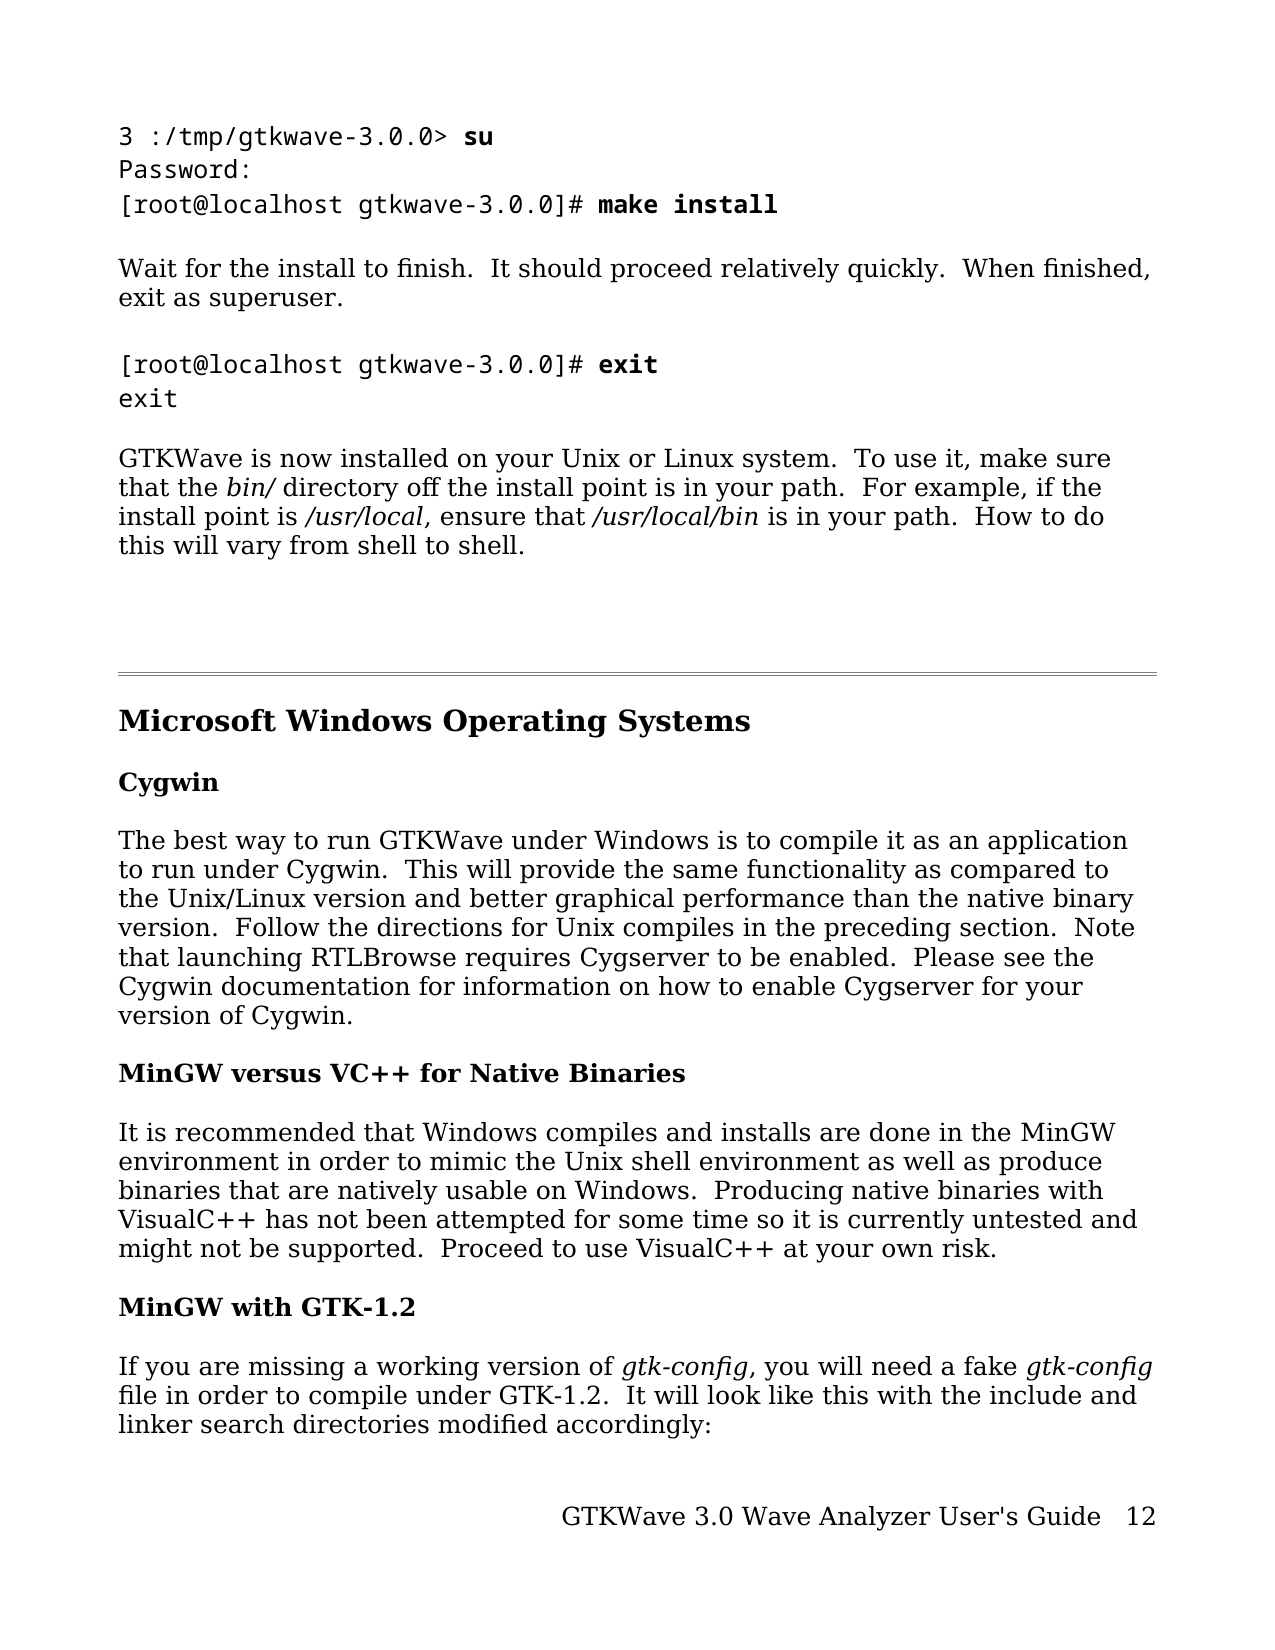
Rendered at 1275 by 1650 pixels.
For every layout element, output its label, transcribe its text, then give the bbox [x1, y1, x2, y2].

text The best way to run GTKWave under Windows is to compile it as an application to run under Cygwin. This will provide the same functionality as compared to the Unix/Linux version and better graphical performance than the native binary version. Follow the directions for Unix compiles in the preceding section. Note that launching RTLBrowse requires Cygserver to be enabled. Please see the Cygwin documentation for information on how to enable Cygserver for your version of Cygwin. [118, 826, 1157, 1030]
text Password: [118, 152, 1157, 186]
text It is recommended that Windows compiles and installs are done in the MinGW environment in order to mimic the Unix shell environment as well as produce binaries that are natively usable on Windows. Producing native binaries with VisualC++ has not been attempted for some time so it is currently untested and might not be supported. Proceed to use VisualC++ at your own risk. [118, 1118, 1157, 1264]
text Cygwin [118, 768, 1157, 797]
text [root@localhost gtkwave-3.0.0]# exit [118, 347, 1157, 381]
text 3 :/tmp/gtkwave-3.0.0> su [118, 118, 1157, 152]
text If you are missing a working version of gtk-config, you will need a fake gtk-config file in order to compile under GTK-1.2. It will look like this with the include and linker search directories modified accordingly: [118, 1352, 1157, 1439]
text Microsoft Windows Operating Systems [118, 704, 1157, 738]
text MinGW with GTK-1.2 [118, 1293, 1157, 1322]
text [root@localhost gtkwave-3.0.0]# make install [118, 186, 1157, 220]
text exit [118, 381, 1157, 415]
text Wait for the install to finish. It should proceed relatively quickly. When finished, exit as superuser. [118, 254, 1157, 313]
text MinGW versus VC++ for Native Binaries [118, 1059, 1157, 1089]
text GTKWave is now installed on your Unix or Linux system. To use it, make sure that the bin/ directory off the install point is in your path. For example, if the install point is /usr/local, ensure that /usr/local/bin is in your path. How to do this will vary from shell to shell. [118, 444, 1157, 561]
